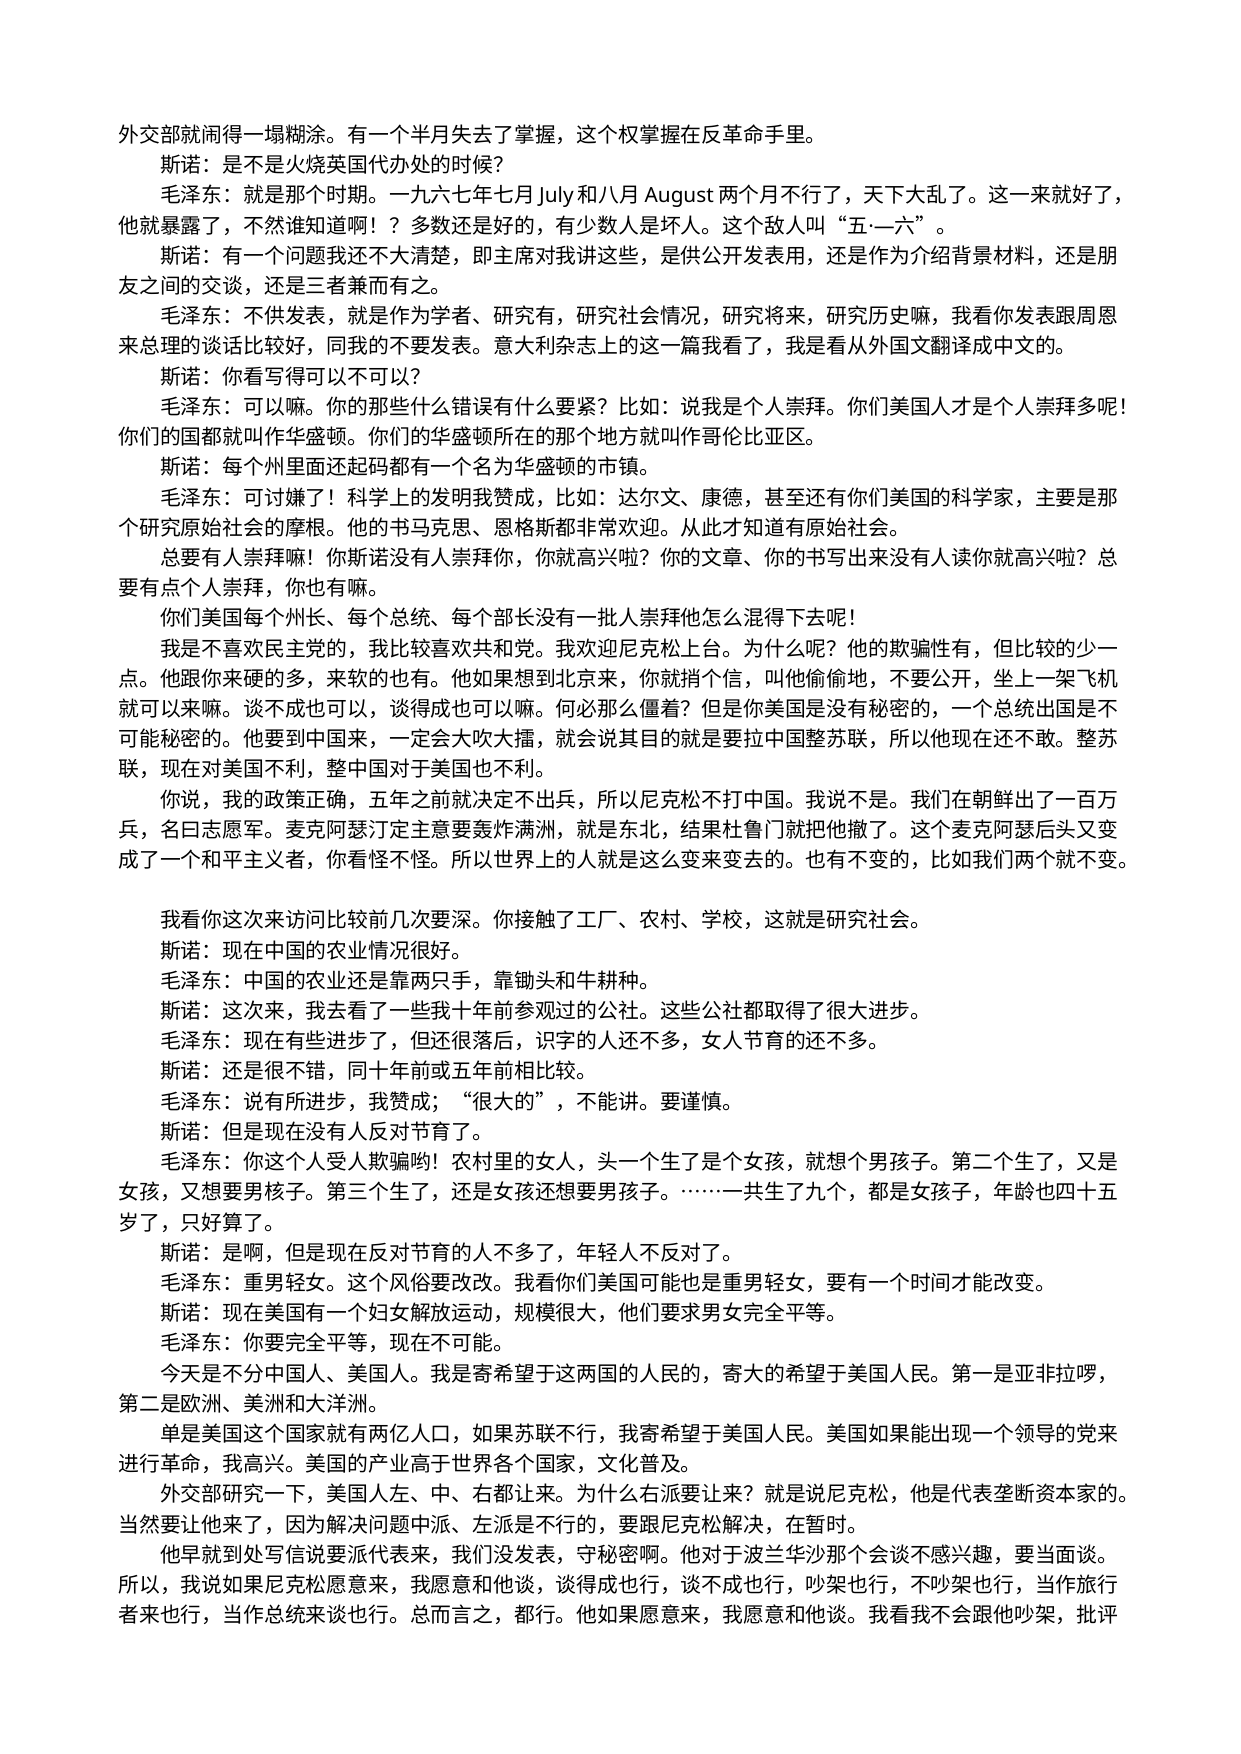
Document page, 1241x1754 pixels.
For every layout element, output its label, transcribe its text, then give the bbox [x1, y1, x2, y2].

text 斯诺：现在美国有一个妇女解放运动，规模很大，他们要求男女完全平等。 [118, 1296, 1122, 1327]
text 你们美国每个州长、每个总统、每个部长没有一批人崇拜他怎么混得下去呢！ [118, 602, 1122, 632]
text 毛泽东：可以嘛。你的那些什么错误有什么要紧？比如：说我是个人崇拜。你们美国人才是个人崇拜多呢！你们的国都就叫作华盛顿。你们的华盛顿所在的那个地方就叫作哥伦比亚区。 [118, 390, 1122, 451]
text 斯诺：是不是火烧英国代办处的时候？ [118, 148, 1122, 178]
text 毛泽东：你要完全平等，现在不可能。 [118, 1327, 1122, 1357]
text 总要有人崇拜嘛！你斯诺没有人崇拜你，你就高兴啦？你的文章、你的书写出来没有人读你就高兴啦？总要有点个人崇拜，你也有嘛。 [118, 541, 1122, 602]
text 毛泽东：重男轻女。这个风俗要改改。我看你们美国可能也是重男轻女，要有一个时间才能改变。 [118, 1266, 1122, 1296]
text 斯诺：这次来，我去看了一些我十年前参观过的公社。这些公社都取得了很大进步。 [118, 994, 1122, 1024]
text 斯诺：是啊，但是现在反对节育的人不多了，年轻人不反对了。 [118, 1236, 1122, 1266]
text 斯诺：你看写得可以不可以？ [118, 360, 1122, 390]
text 今天是不分中国人、美国人。我是寄希望于这两国的人民的，寄大的希望于美国人民。第一是亚非拉啰，第二是欧洲、美洲和大洋洲。 [118, 1357, 1122, 1417]
text war，我也学了这句话，到处打、分两派，每一个工厂分两派，每一个学校分两派．每一个省分两派，每一个县分两派，每一个部也是这样，外交部就是两派。你不搞这个东西也不行，一是有反革命，二是有走资派。外交部就闹得一塌糊涂。有一个半月失去了掌握，这个权掌握在反革命手里。 [118, 118, 1122, 148]
text 毛泽东：你这个人受人欺骗哟！农村里的女人，头一个生了是个女孩，就想个男孩子。第二个生了，又是女孩，又想要男核子。第三个生了，还是女孩还想要男孩子。……一共生了九个，都是女孩子，年龄也四十五岁了，只好算了。 [118, 1145, 1122, 1236]
text 我看你这次来访问比较前几次要深。你接触了工厂、农村、学校，这就是研究社会。 [118, 904, 1122, 934]
text 单是美国这个国家就有两亿人口，如果苏联不行，我寄希望于美国人民。美国如果能出现一个领导的党来进行革命，我高兴。美国的产业高于世界各个国家，文化普及。 [118, 1417, 1122, 1478]
text 毛泽东：现在有些进步了，但还很落后，识字的人还不多，女人节育的还不多。 [118, 1024, 1122, 1055]
text 斯诺：有一个问题我还不大清楚，即主席对我讲这些，是供公开发表用，还是作为介绍背景材料，还是朋友之间的交谈，还是三者兼而有之。 [118, 239, 1122, 299]
text 你说，我的政策正确，五年之前就决定不出兵，所以尼克松不打中国。我说不是。我们在朝鲜出了一百万兵，名曰志愿军。麦克阿瑟汀定主意要轰炸满洲，就是东北，结果杜鲁门就把他撤了。这个麦克阿瑟后头又变成了一个和平主义者，你看怪不怪。所以世界上的人就是这么变来变去的。也有不变的，比如我们两个就不变。 [118, 783, 1122, 904]
text 毛泽东：不供发表，就是作为学者、研究有，研究社会情况，研究将来，研究历史嘛，我看你发表跟周恩来总理的谈话比较好，同我的不要发表。意大利杂志上的这一篇我看了，我是看从外国文翻译成中文的。 [118, 299, 1122, 360]
text 毛泽东：说有所进步，我赞成；“很大的”，不能讲。要谨慎。 [118, 1085, 1122, 1115]
text 斯诺：每个州里面还起码都有一个名为华盛顿的市镇。 [118, 451, 1122, 481]
text 斯诺：现在中国的农业情况很好。 [118, 934, 1122, 964]
text 毛泽东：可讨嫌了！科学上的发明我赞成，比如：达尔文、康德，甚至还有你们美国的科学家，主要是那个研究原始社会的摩根。他的书马克思、恩格斯都非常欢迎。从此才知道有原始社会。 [118, 481, 1122, 541]
text 外交部研究一下，美国人左、中、右都让来。为什么右派要让来？就是说尼克松，他是代表垄断资本家的。当然要让他来了，因为解决问题中派、左派是不行的，要跟尼克松解决，在暂时。 [118, 1478, 1122, 1538]
text 他早就到处写信说要派代表来，我们没发表，守秘密啊。他对于波兰华沙那个会谈不感兴趣，要当面谈。所以，我说如果尼克松愿意来，我愿意和他谈，谈得成也行，谈不成也行，吵架也行，不吵架也行，当作旅行者来也行，当作总统来谈也行。总而言之，都行。他如果愿意来，我愿意和他谈。我看我不会跟他吵架，批评 [118, 1538, 1122, 1629]
text 斯诺：还是很不错，同十年前或五年前相比较。 [118, 1055, 1122, 1085]
text 我是不喜欢民主党的，我比较喜欢共和党。我欢迎尼克松上台。为什么呢？他的欺骗性有，但比较的少一点。他跟你来硬的多，来软的也有。他如果想到北京来，你就捎个信，叫他偷偷地，不要公开，坐上一架飞机就可以来嘛。谈不成也可以，谈得成也可以嘛。何必那么僵着？但是你美国是没有秘密的，一个总统出国是不可能秘密的。他要到中国来，一定会大吹大擂，就会说其目的就是要拉中国整苏联，所以他现在还不敢。整苏联，现在对美国不利，整中国对于美国也不利。 [118, 632, 1122, 783]
text 毛泽东：就是那个时期。一九六七年七月July和八月August两个月不行了，天下大乱了。这一来就好了，他就暴露了，不然谁知道啊！？多数还是好的，有少数人是坏人。这个敌人叫“五·—六”。 [118, 178, 1122, 239]
text 毛泽东：中国的农业还是靠两只手，靠锄头和牛耕种。 [118, 964, 1122, 994]
text 斯诺：但是现在没有人反对节育了。 [118, 1115, 1122, 1145]
